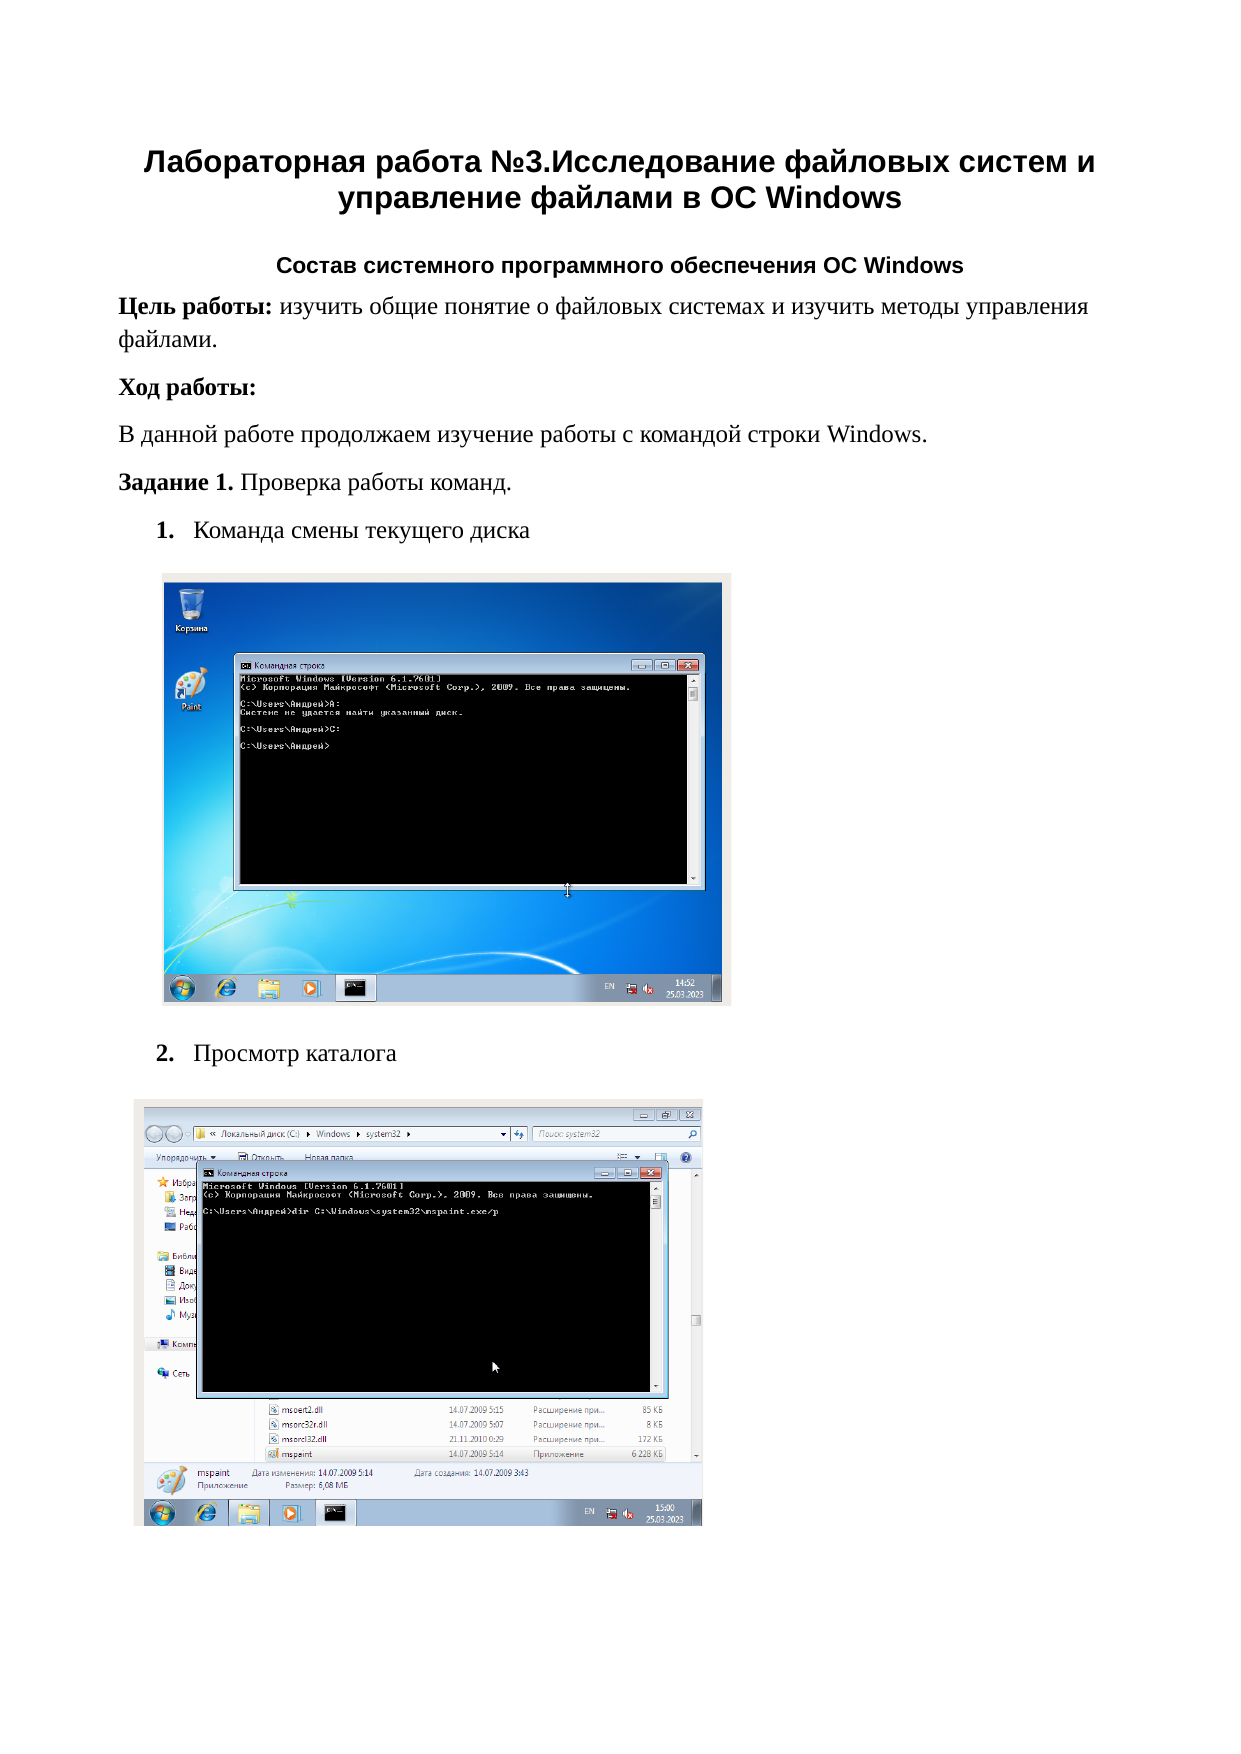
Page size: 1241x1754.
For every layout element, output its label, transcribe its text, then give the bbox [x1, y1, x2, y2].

text Задание 1. Проверка работы команд. [118, 467, 1122, 496]
text Ход работы: [118, 372, 1122, 401]
list Просмотр каталога [156, 1038, 1122, 1067]
text Цель работы: изучить общие понятие о файловых системах и изучить методы управления файлами. [118, 291, 1122, 353]
title Состав системного программного обеспечения OC Windows [118, 252, 1122, 279]
picture [161, 573, 732, 1006]
picture [133, 1099, 704, 1526]
title Лабораторная работа №3.Исследование файловых систем и управление файлами в OC Windows [118, 143, 1122, 215]
text В данной работе продолжаем изучение работы с командой строки Windows. [118, 419, 1122, 448]
list Команда смены текущего диска [156, 515, 1122, 543]
